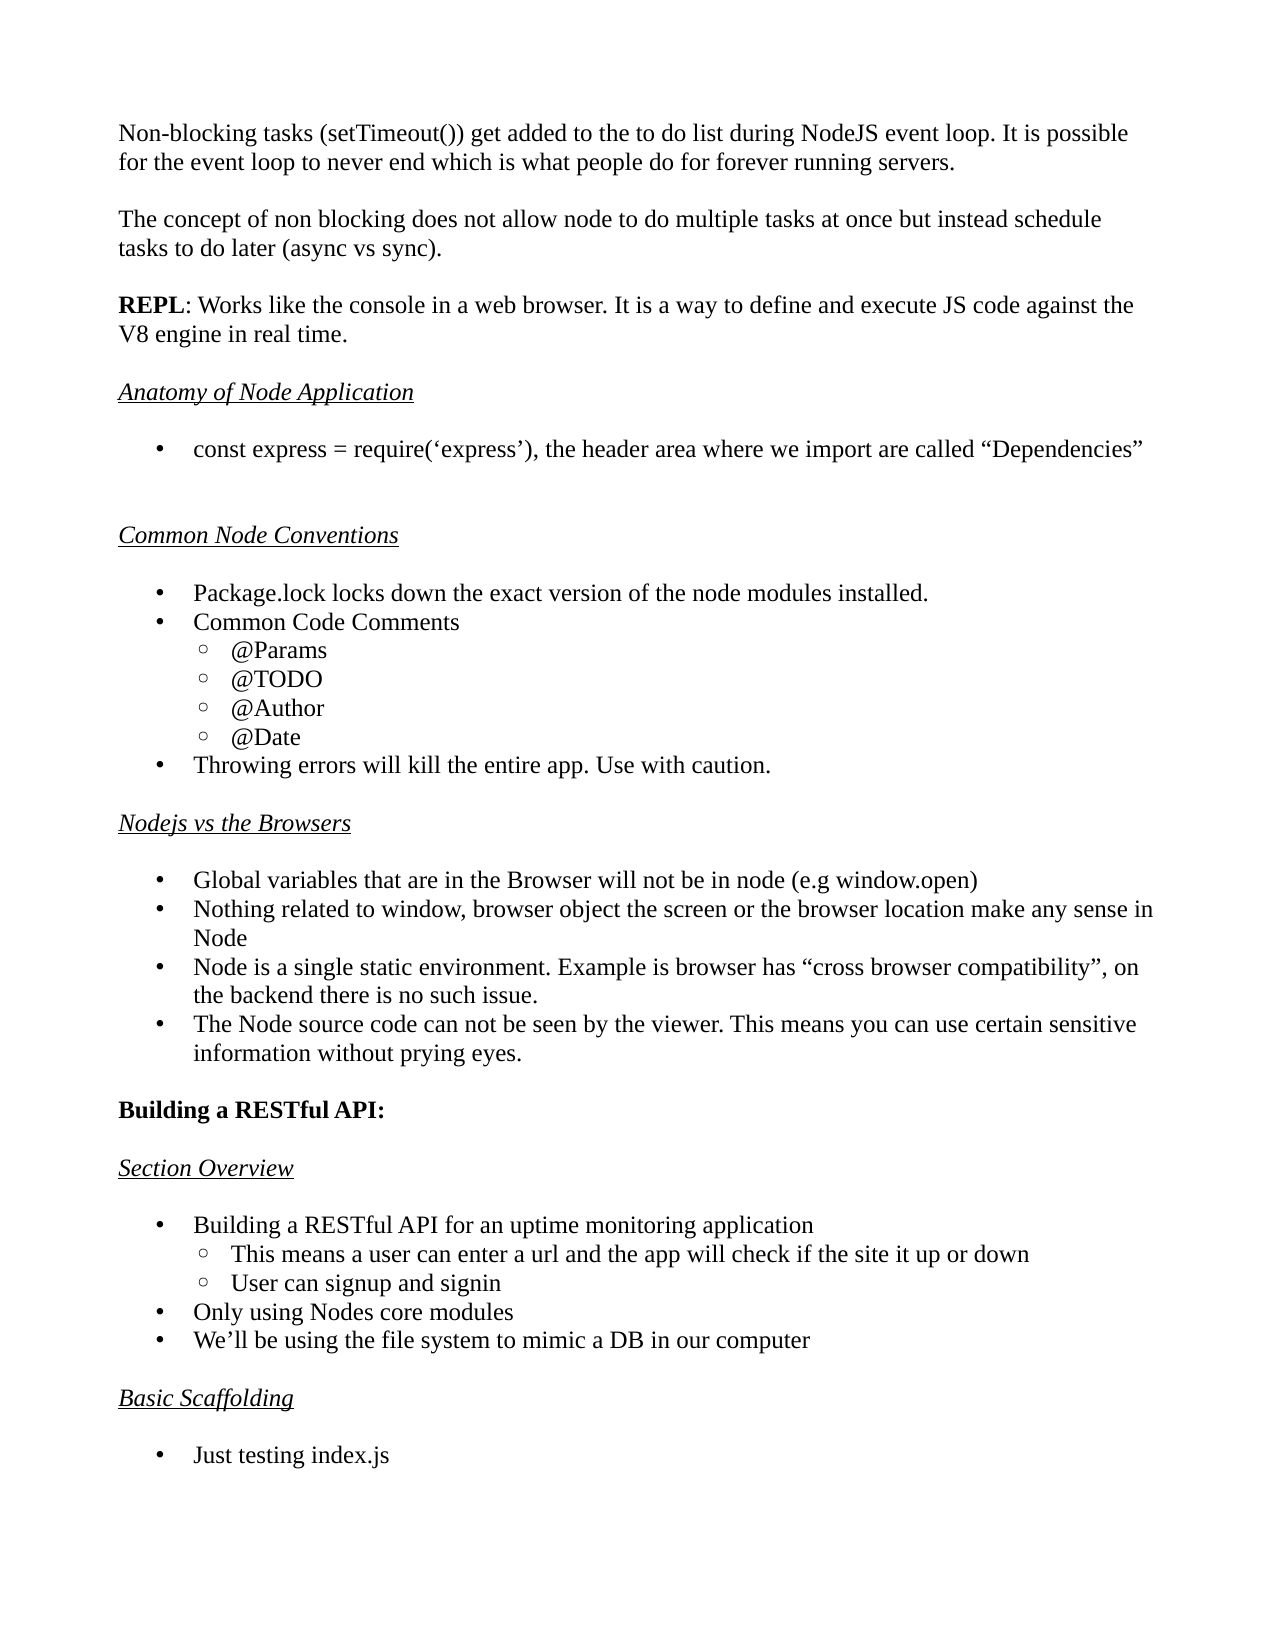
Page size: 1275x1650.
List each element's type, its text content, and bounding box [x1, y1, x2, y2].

text Non-blocking tasks (setTimeout()) get added to the to do list during NodeJS event loop. It is possible for the event loop to never end which is what people do for forever running servers. [118, 118, 1157, 176]
list @Params [193, 636, 1157, 664]
list We’ll be using the file system to mimic a DB in our computer [156, 1326, 1157, 1354]
list This means a user can enter a url and the app will check if the site it up or down [193, 1239, 1157, 1268]
list User can signup and signin [193, 1268, 1157, 1297]
text The concept of non blocking does not allow node to do multiple tasks at once but instead schedule tasks to do later (async vs sync). [118, 204, 1157, 262]
list Building a RESTful API for an uptime monitoring application [156, 1211, 1157, 1239]
list Package.lock locks down the exact version of the node modules installed. [156, 578, 1157, 607]
list @Date [193, 722, 1157, 751]
text REPL: Works like the console in a web browser. It is a way to define and execute JS code against the V8 engine in real time. [118, 291, 1157, 348]
list @TODO [193, 664, 1157, 693]
text Anatomy of Node Application [118, 377, 1157, 406]
text Section Overview [118, 1153, 1157, 1182]
list Throwing errors will kill the entire app. Use with caution. [156, 751, 1157, 779]
list Only using Nodes core modules [156, 1297, 1157, 1326]
list @Author [193, 693, 1157, 722]
text Nodejs vs the Browsers [118, 808, 1157, 837]
list Just testing index.js [156, 1441, 1157, 1469]
list The Node source code can not be seen by the viewer. This means you can use certain sensitive information without prying eyes. [156, 1009, 1157, 1067]
text Building a RESTful API: [118, 1096, 1157, 1124]
list Node is a single static environment. Example is browser has “cross browser compatibility”, on the backend there is no such issue. [156, 952, 1157, 1009]
text Basic Scaffolding [118, 1383, 1157, 1412]
list Global variables that are in the Browser will not be in node (e.g window.open) [156, 866, 1157, 894]
list Common Code Comments [156, 607, 1157, 636]
text Common Node Conventions [118, 521, 1157, 549]
list const express = require(‘express’), the header area where we import are called “Dependencies” [156, 434, 1157, 463]
list Nothing related to window, browser object the screen or the browser location make any sense in Node [156, 894, 1157, 952]
